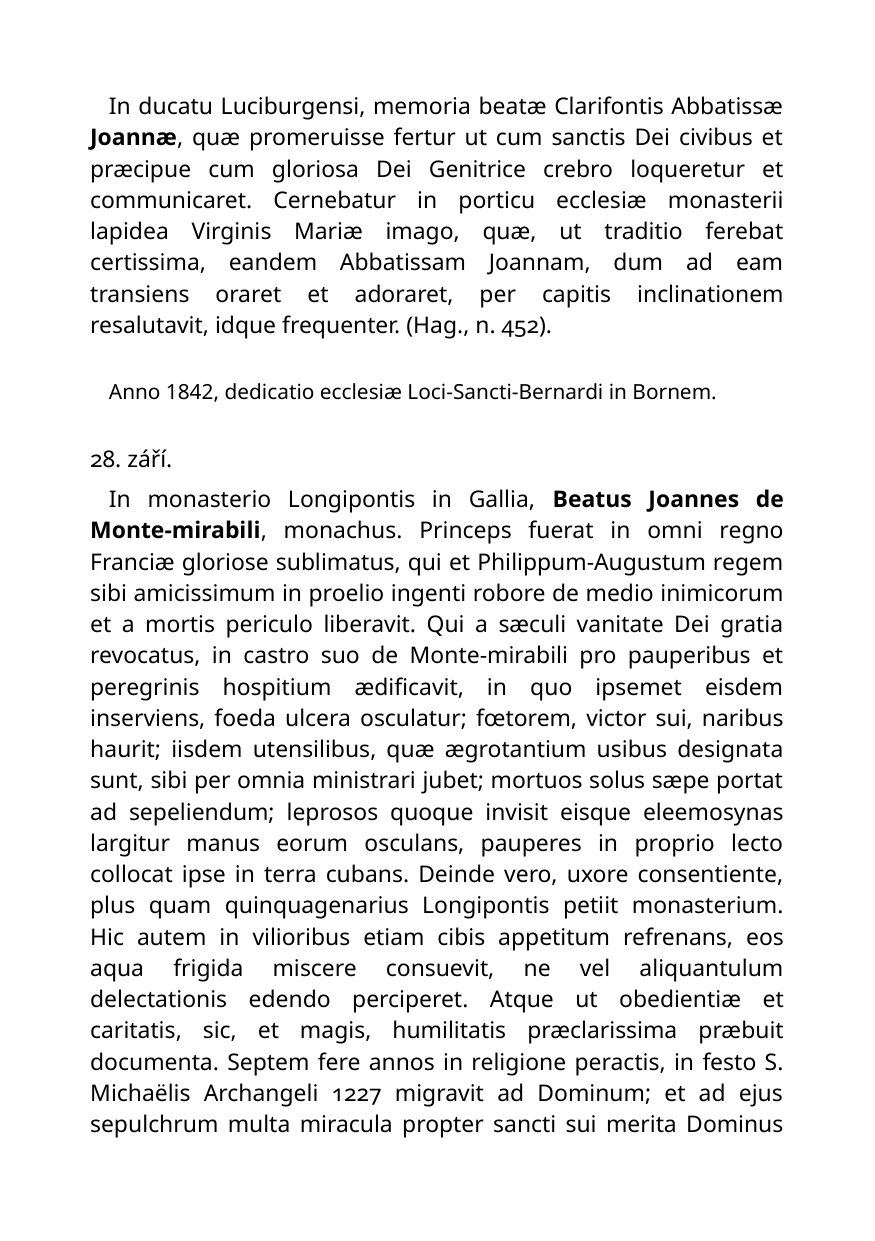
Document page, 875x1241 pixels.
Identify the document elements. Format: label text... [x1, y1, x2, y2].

text In monasterio Longipontis in Gallia, Beatus Joannes de Monte-mirabili, monachus. Princeps fuerat in omni regno Franciæ gloriose sublimatus, qui et Philippum-Augustum regem sibi amicissimum in proelio ingenti robore de medio inimicorum et a mortis periculo liberavit. Qui a sæculi vanitate Dei gratia revocatus, in castro suo de Monte-mirabili pro pauperibus et peregrinis hospitium ædificavit, in quo ipsemet eisdem inserviens, foeda ulcera osculatur; fœtorem, victor sui, naribus haurit; iisdem utensilibus, quæ ægrotantium usibus designata sunt, sibi per omnia ministrari jubet; mortuos solus sæpe portat ad sepeliendum; leprosos quoque invisit eisque eleemosynas largitur manus eorum osculans, pauperes in proprio lecto collocat ipse in terra cubans. Deinde vero, uxore consentiente, plus quam quinquagenarius Longipontis petiit monasterium. Hic autem in vilioribus etiam cibis appetitum refrenans, eos aqua frigida miscere consuevit, ne vel aliquantulum delectationis edendo perciperet. Atque ut obedientiæ et caritatis, sic, et magis, humilitatis præclarissima præbuit documenta. Septem fere annos in religione peractis, in festo S. Michaëlis Archangeli 1227 migravit ad Dominum; et ad ejus sepulchrum multa miracula propter sancti sui merita Dominus [90, 483, 784, 1139]
text In ducatu Luciburgensi, memoria beatæ Clarifontis Abbatissæ Joannæ, quæ promeruisse fertur ut cum sanctis Dei civibus et præcipue cum gloriosa Dei Genitrice crebro loqueretur et communicaret. Cernebatur in porticu ecclesiæ monasterii lapidea Virginis Mariæ imago, quæ, ut traditio ferebat certissima, eandem Abbatissam Joannam, dum ad eam transiens oraret et adoraret, per capitis inclinationem resalutavit, idque frequenter. (Hag., n. 452). [90, 90, 784, 340]
text Anno 1842, dedicatio ecclesiæ Loci-Sancti-Bernardi in Bornem. [90, 377, 784, 406]
text 28. září. [90, 443, 784, 474]
